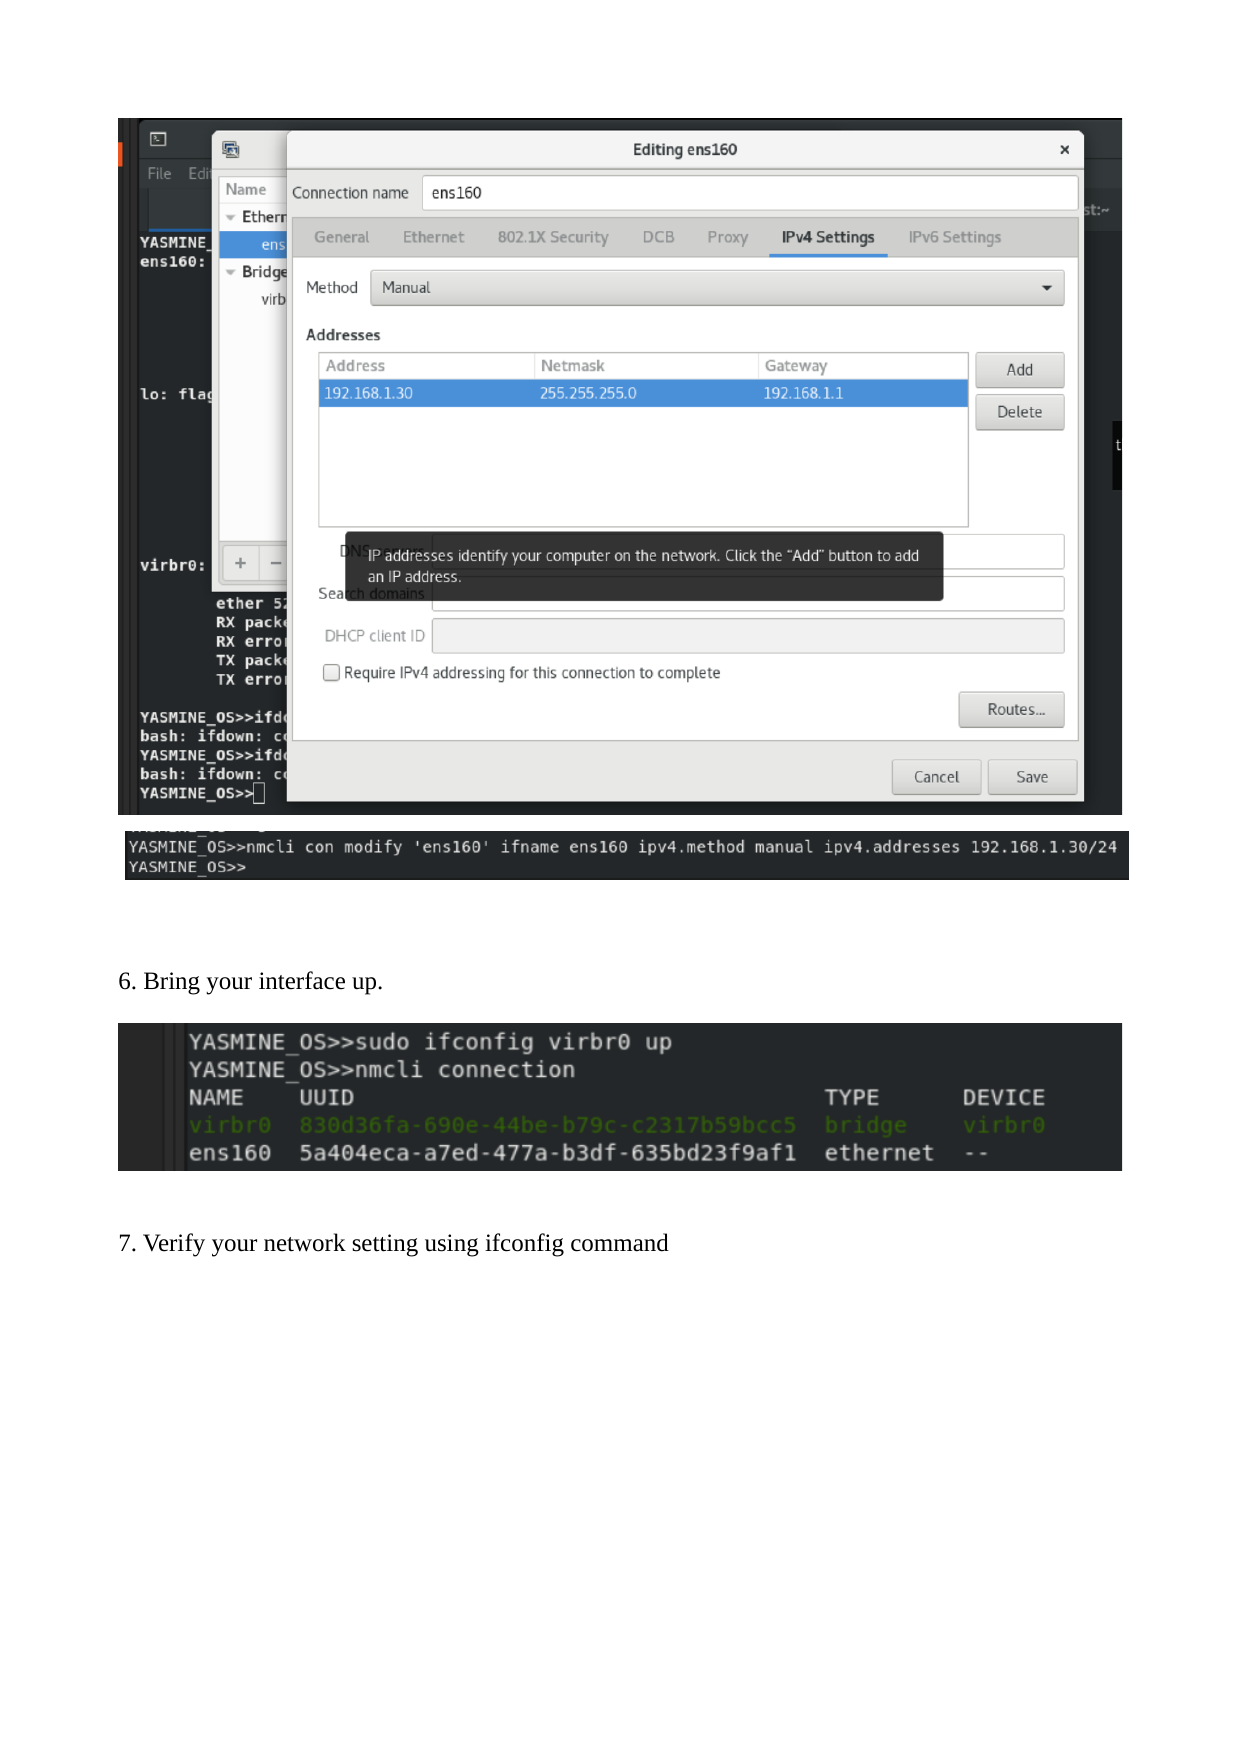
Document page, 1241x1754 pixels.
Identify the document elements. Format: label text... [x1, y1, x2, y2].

text 7. Verify your network setting using ifconfig command [118, 1228, 1122, 1257]
picture [118, 118, 1123, 815]
text 6. Bring your interface up. [118, 966, 1122, 995]
picture [118, 1023, 1123, 1171]
picture [125, 831, 1129, 880]
